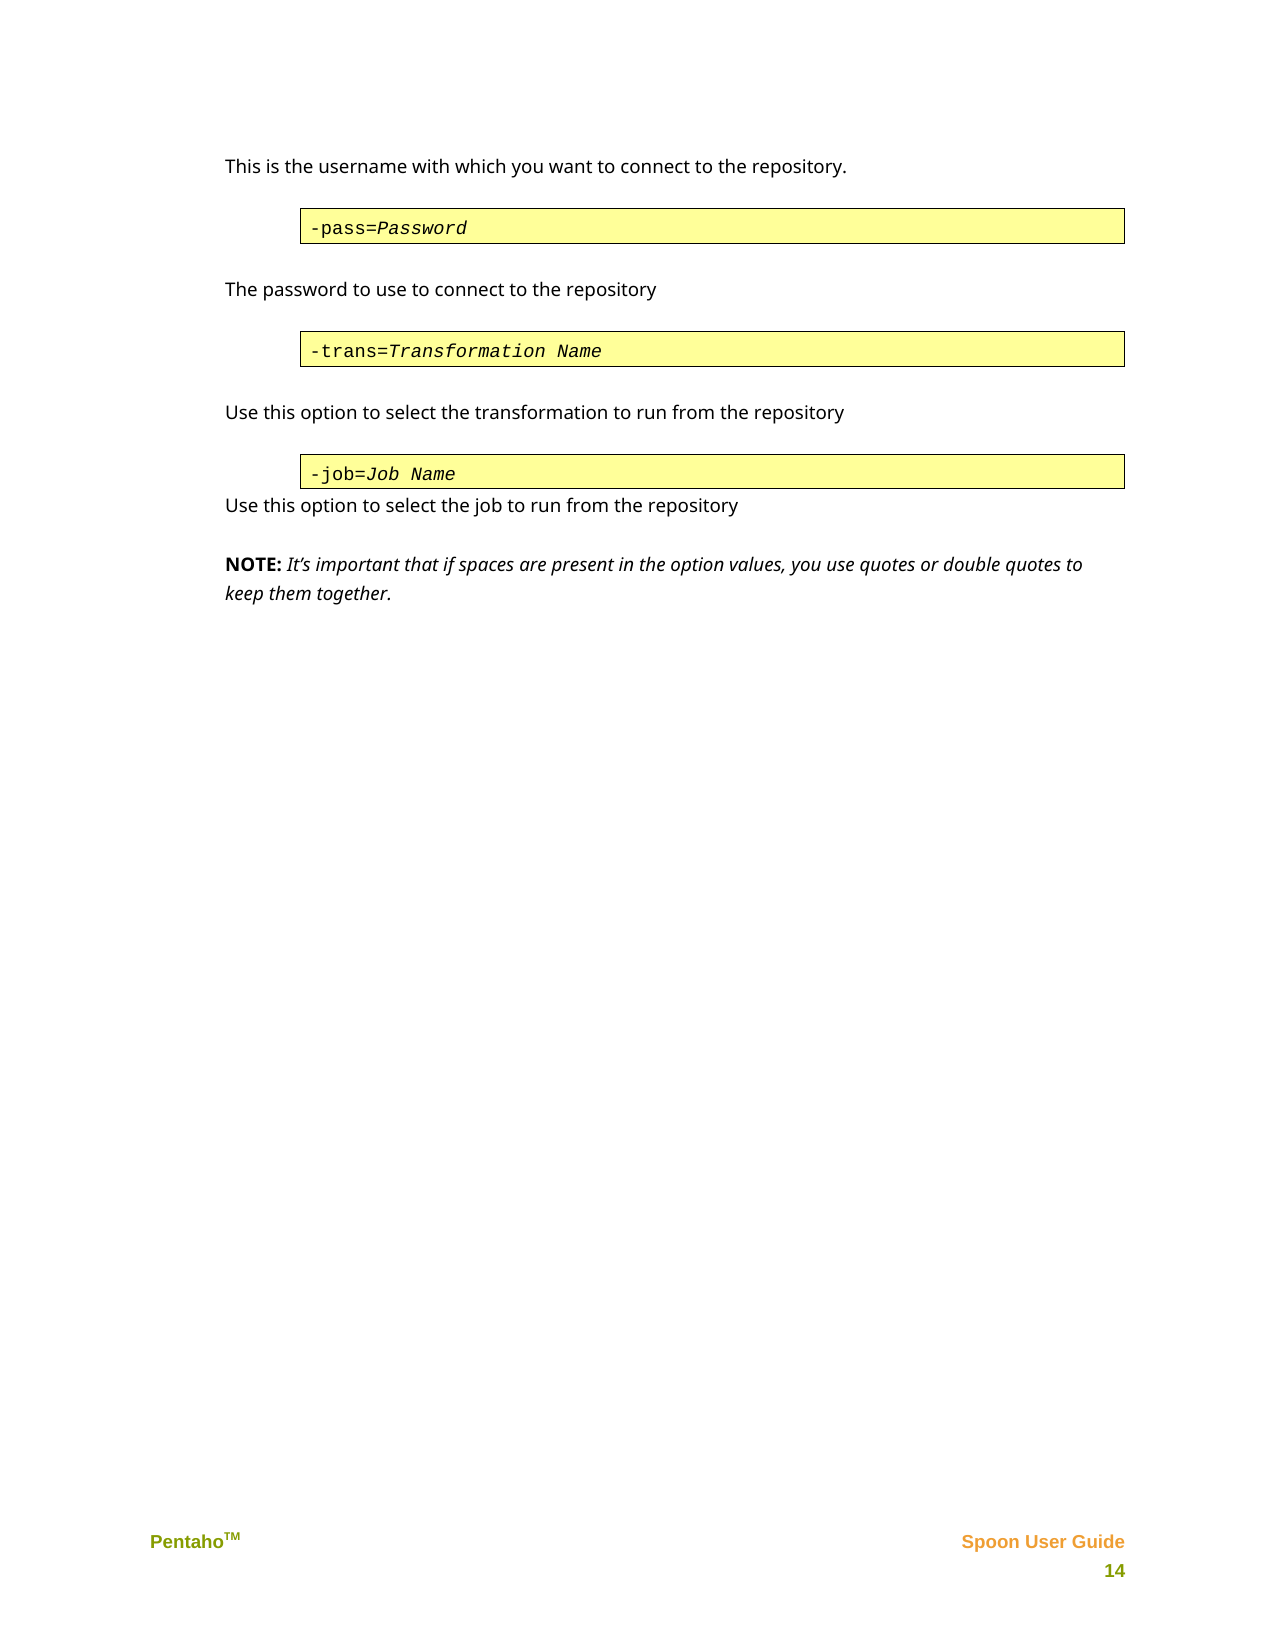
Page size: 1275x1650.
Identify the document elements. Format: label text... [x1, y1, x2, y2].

text -trans=Transformation Name [301, 332, 1124, 366]
text Use this option to select the transformation to run from the repository [225, 396, 1125, 425]
text The password to use to connect to the repository [225, 273, 1125, 302]
text Use this option to select the job to run from the repository [225, 489, 1125, 519]
text NOTE: It’s important that if spaces are present in the option values, you use quotes or double quotes to keep them together. [225, 548, 1125, 606]
text This is the username with which you want to connect to the repository. [225, 150, 1125, 179]
text -job=Job Name [301, 455, 1124, 488]
text -pass=Password [301, 209, 1124, 243]
